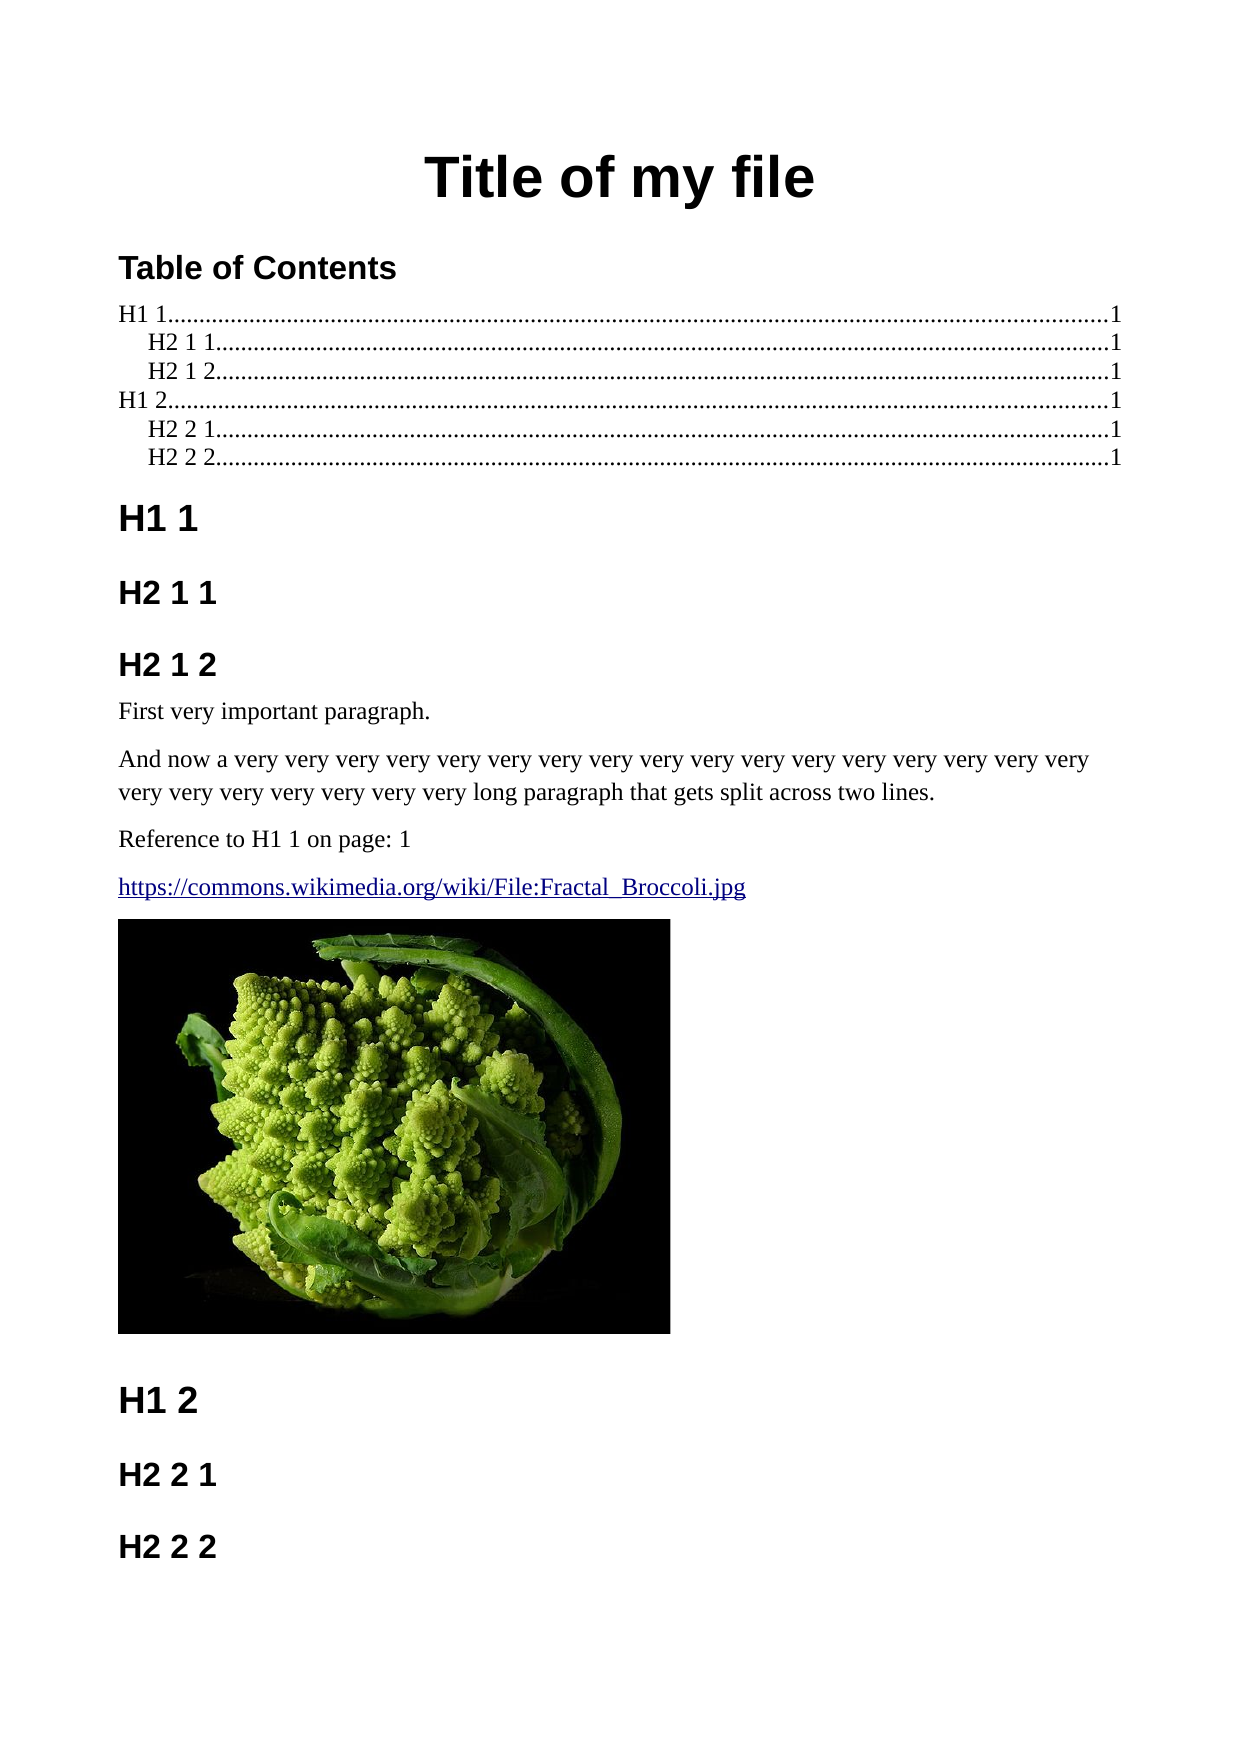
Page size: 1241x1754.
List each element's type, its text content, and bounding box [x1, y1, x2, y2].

text First very important paragraph. [118, 696, 1122, 725]
text H2 1 1 1 [148, 327, 1122, 356]
text H2 2 1 1 [148, 414, 1122, 442]
text And now a very very very very very very very very very very very very very very very very very very very very very very very very long paragraph that gets split across two lines. [118, 744, 1122, 806]
text H1 2 1 [118, 385, 1122, 414]
subtitle Table of Contents [118, 248, 1122, 286]
picture [118, 919, 671, 1334]
title Title of my file [118, 143, 1122, 210]
text H2 2 2 1 [148, 442, 1122, 471]
subtitle H1 2 [118, 1378, 1122, 1421]
text H2 1 2 1 [148, 356, 1122, 385]
subtitle H2 1 1 [118, 573, 1122, 612]
text H1 1 1 [118, 299, 1122, 327]
text https://commons.wikimedia.org/wiki/File:Fractal_Broccoli.jpg [118, 872, 1122, 901]
subtitle H2 2 2 [118, 1527, 1122, 1565]
subtitle H2 2 1 [118, 1455, 1122, 1493]
subtitle H1 1 [118, 496, 1122, 540]
subtitle H2 1 2 [118, 645, 1122, 684]
text Reference to H1 1 on page: 1 [118, 824, 1122, 853]
